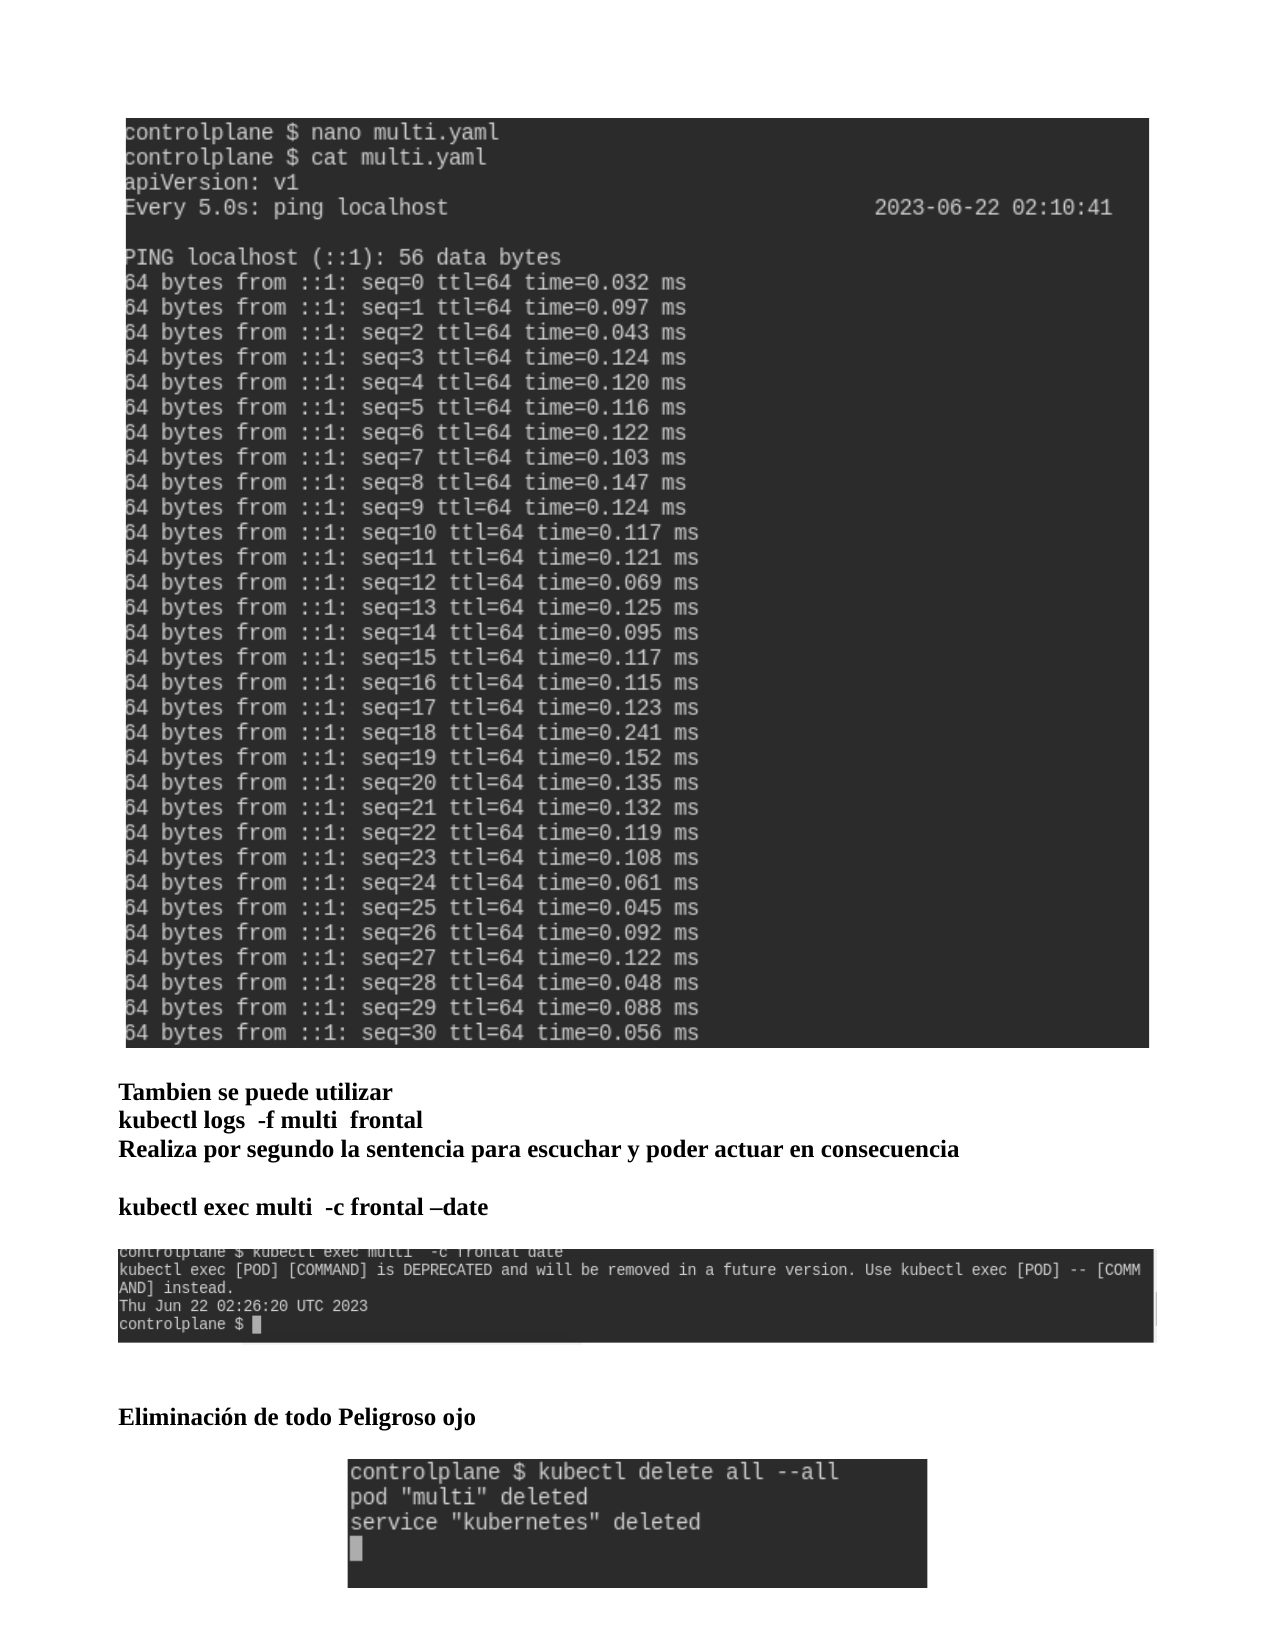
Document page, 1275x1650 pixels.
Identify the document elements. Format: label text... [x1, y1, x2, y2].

text kubectl exec multi -c frontal –date [118, 1192, 1157, 1220]
picture [347, 1459, 928, 1588]
picture [125, 118, 1150, 1048]
picture [118, 1249, 1157, 1345]
text Eliminación de todo Peligroso ojo [118, 1402, 1157, 1431]
text Tambien se puede utilizar [118, 1077, 1157, 1105]
text Realiza por segundo la sentencia para escuchar y poder actuar en consecuencia [118, 1134, 1157, 1163]
text kubectl logs -f multi frontal [118, 1105, 1157, 1134]
